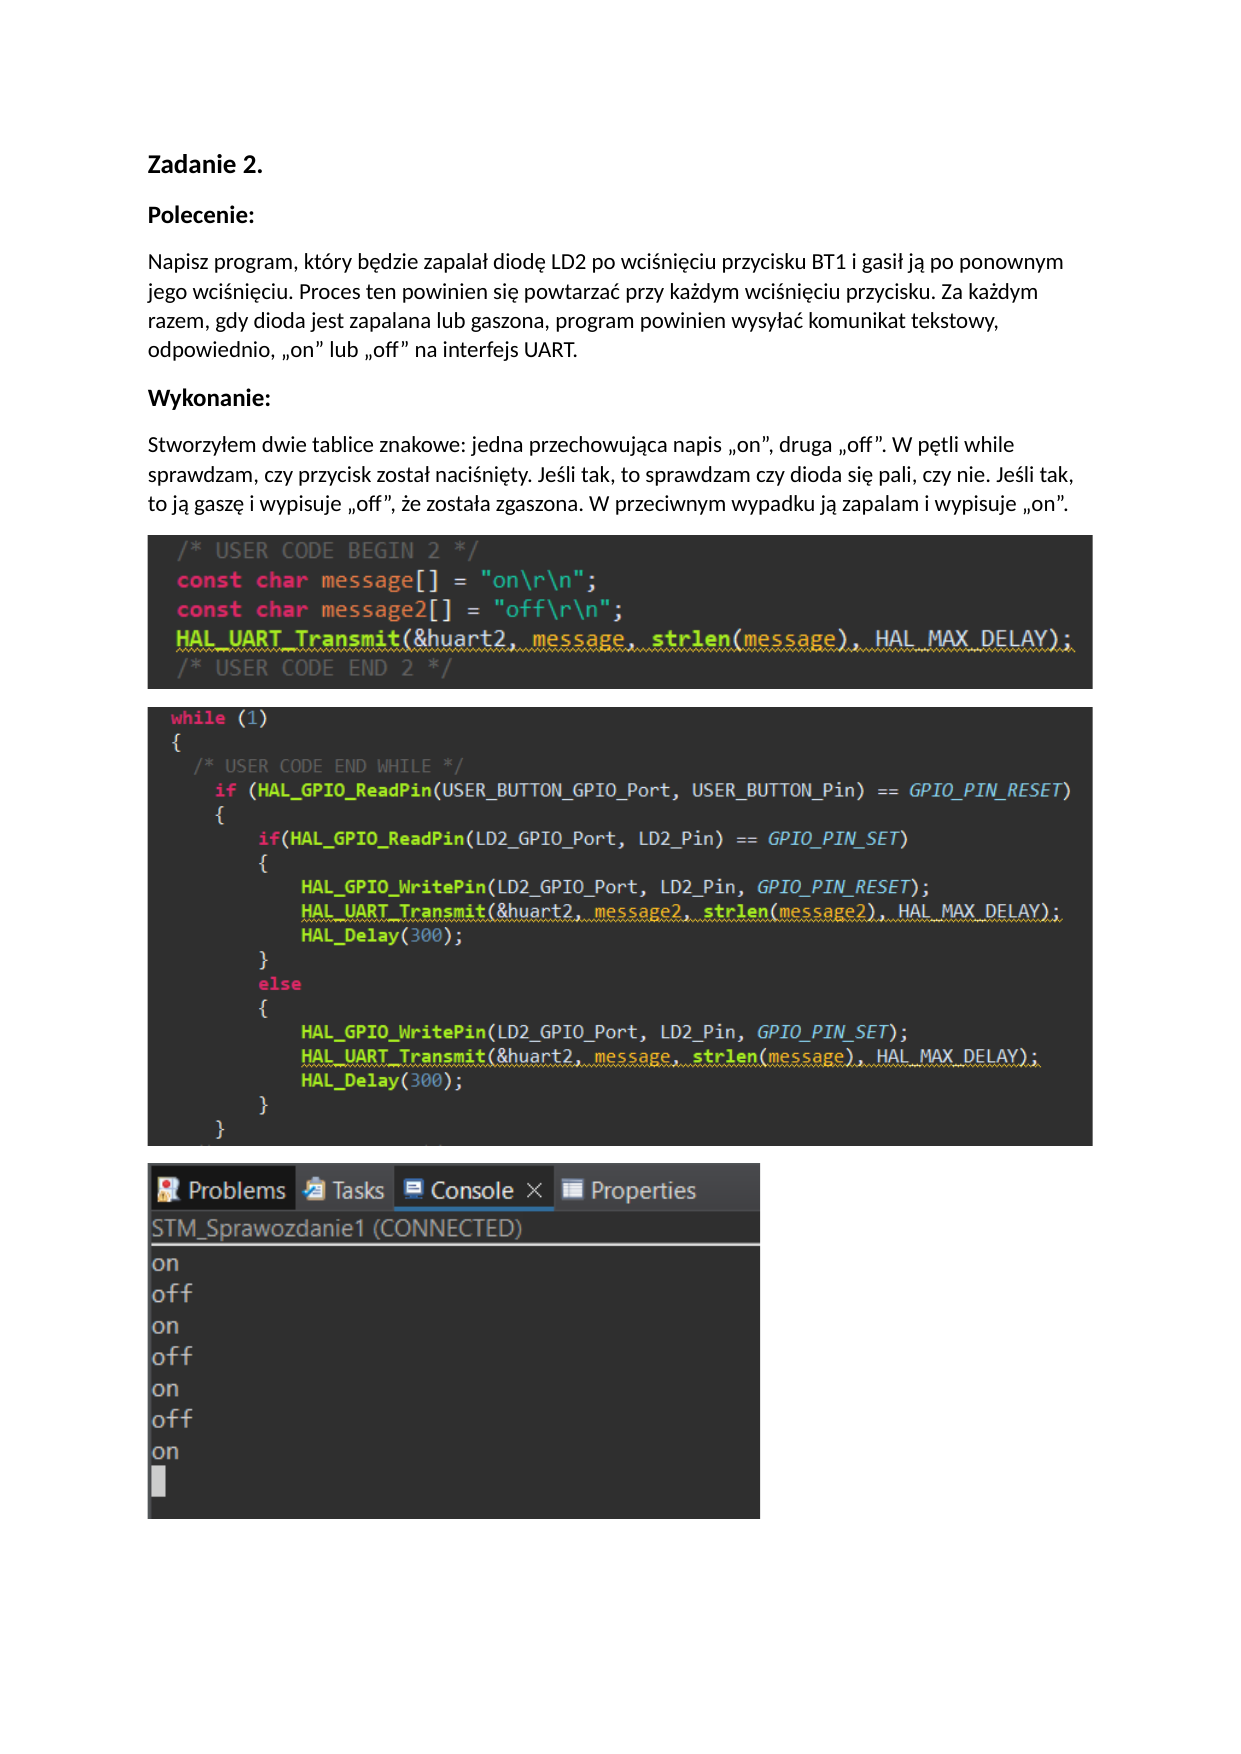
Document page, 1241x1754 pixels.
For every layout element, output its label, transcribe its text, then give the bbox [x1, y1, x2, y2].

text Napisz program, który będzie zapalał diodę LD2 po wciśnięciu przycisku BT1 i gasił ją po ponownym jego wciśnięciu. Proces ten powinien się powtarzać przy każdym wciśnięciu przycisku. Za każdym razem, gdy dioda jest zapalana lub gaszona, program powinien wysyłać komunikat tekstowy, odpowiednio, „on” lub „off” na interfejs UART. [148, 247, 1093, 364]
text Wykonanie: [148, 382, 1093, 412]
text Stworzyłem dwie tablice znakowe: jedna przechowująca napis „on”, druga „off”. W pętli while sprawdzam, czy przycisk został naciśnięty. Jeśli tak, to sprawdzam czy dioda się pali, czy nie. Jeśli tak, to ją gaszę i wypisuje „off”, że została zgaszona. W przeciwnym wypadku ją zapalam i wypisuje „on”. [148, 430, 1093, 517]
text Polecenie: [148, 199, 1093, 229]
text Zadanie 2. [148, 148, 1093, 181]
